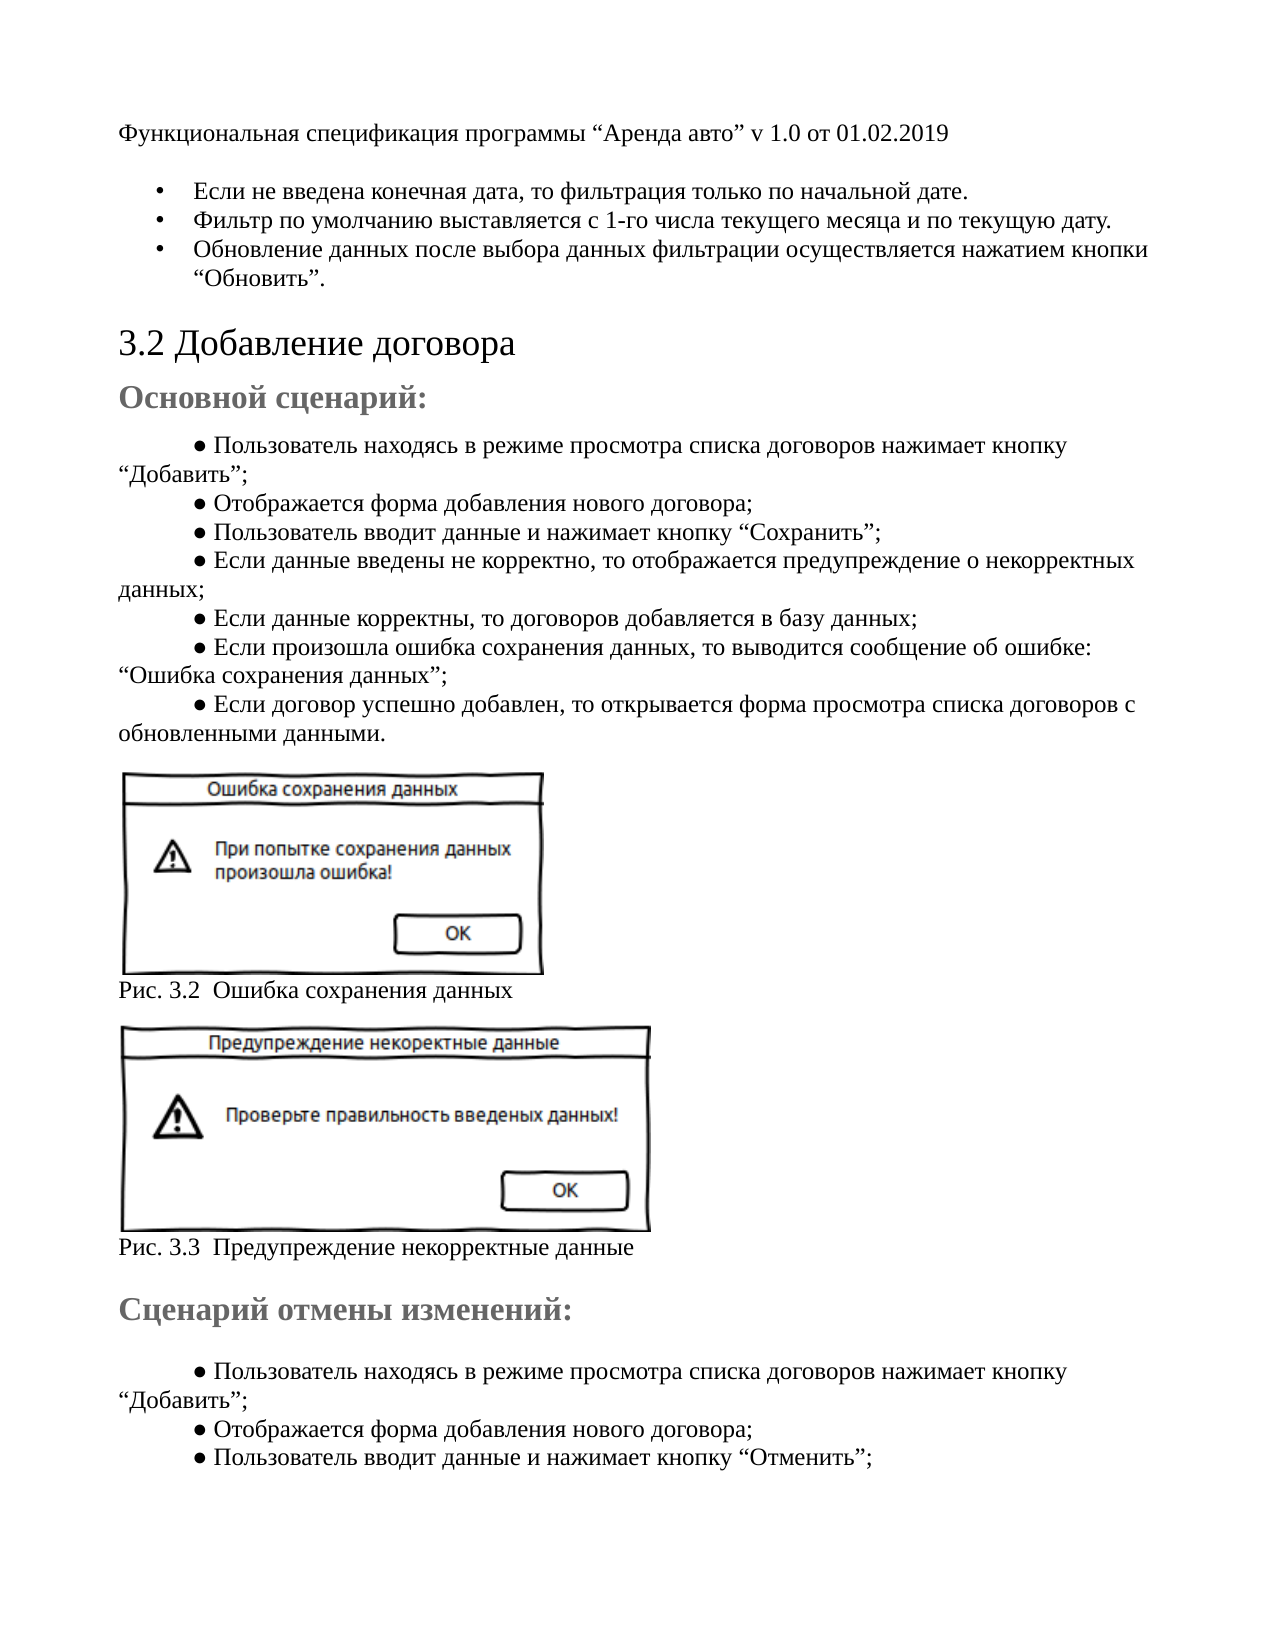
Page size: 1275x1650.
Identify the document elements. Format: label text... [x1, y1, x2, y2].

text ● Пользователь находясь в режиме просмотра списка договоров нажимает кнопку “Добавить”; [118, 430, 1157, 488]
text ● Отображается форма добавления нового договора; [118, 1414, 1157, 1442]
text ● Пользователь вводит данные и нажимает кнопку “Отменить”; [118, 1442, 1157, 1471]
text Рис. 3.3 Предупреждение некорректные данные [118, 1003, 1157, 1260]
picture [118, 1023, 651, 1232]
text Основной сценарий: [118, 378, 1157, 416]
list Обновление данных после выбора данных фильтрации осуществляется нажатием кнопки “Обновить”. [156, 234, 1157, 291]
text данных; [118, 574, 1157, 603]
text ● Пользователь находясь в режиме просмотра списка договоров нажимает кнопку “Добавить”; [118, 1356, 1157, 1414]
picture [121, 771, 544, 975]
text ● Если данные введены не корректно, то отображается предупреждение о некорректных [118, 545, 1157, 574]
text ● Пользователь вводит данные и нажимает кнопку “Сохранить”; [118, 517, 1157, 545]
text ● Если договор успешно добавлен, то открывается форма просмотра списка договоров с [118, 689, 1157, 718]
text ● Если данные корректны, то договоров добавляется в базу данных; [118, 603, 1157, 632]
text обновленными данными. [118, 718, 1157, 747]
text ● Если произошла ошибка сохранения данных, то выводится сообщение об ошибке: “Ошибка сохранения данных”; [118, 632, 1157, 689]
text ● Отображается форма добавления нового договора; [118, 488, 1157, 517]
text 3.2 Добавление договора [118, 320, 1157, 363]
list Если не введена конечная дата, то фильтрация только по начальной дате. [156, 176, 1157, 205]
list Фильтр по умолчанию выставляется с 1-го числа текущего месяца и по текущую дату. [156, 205, 1157, 234]
text Сценарий отмены изменений: [118, 1289, 1157, 1327]
text Рис. 3.2 Ошибка сохранения данных [118, 747, 1157, 1003]
